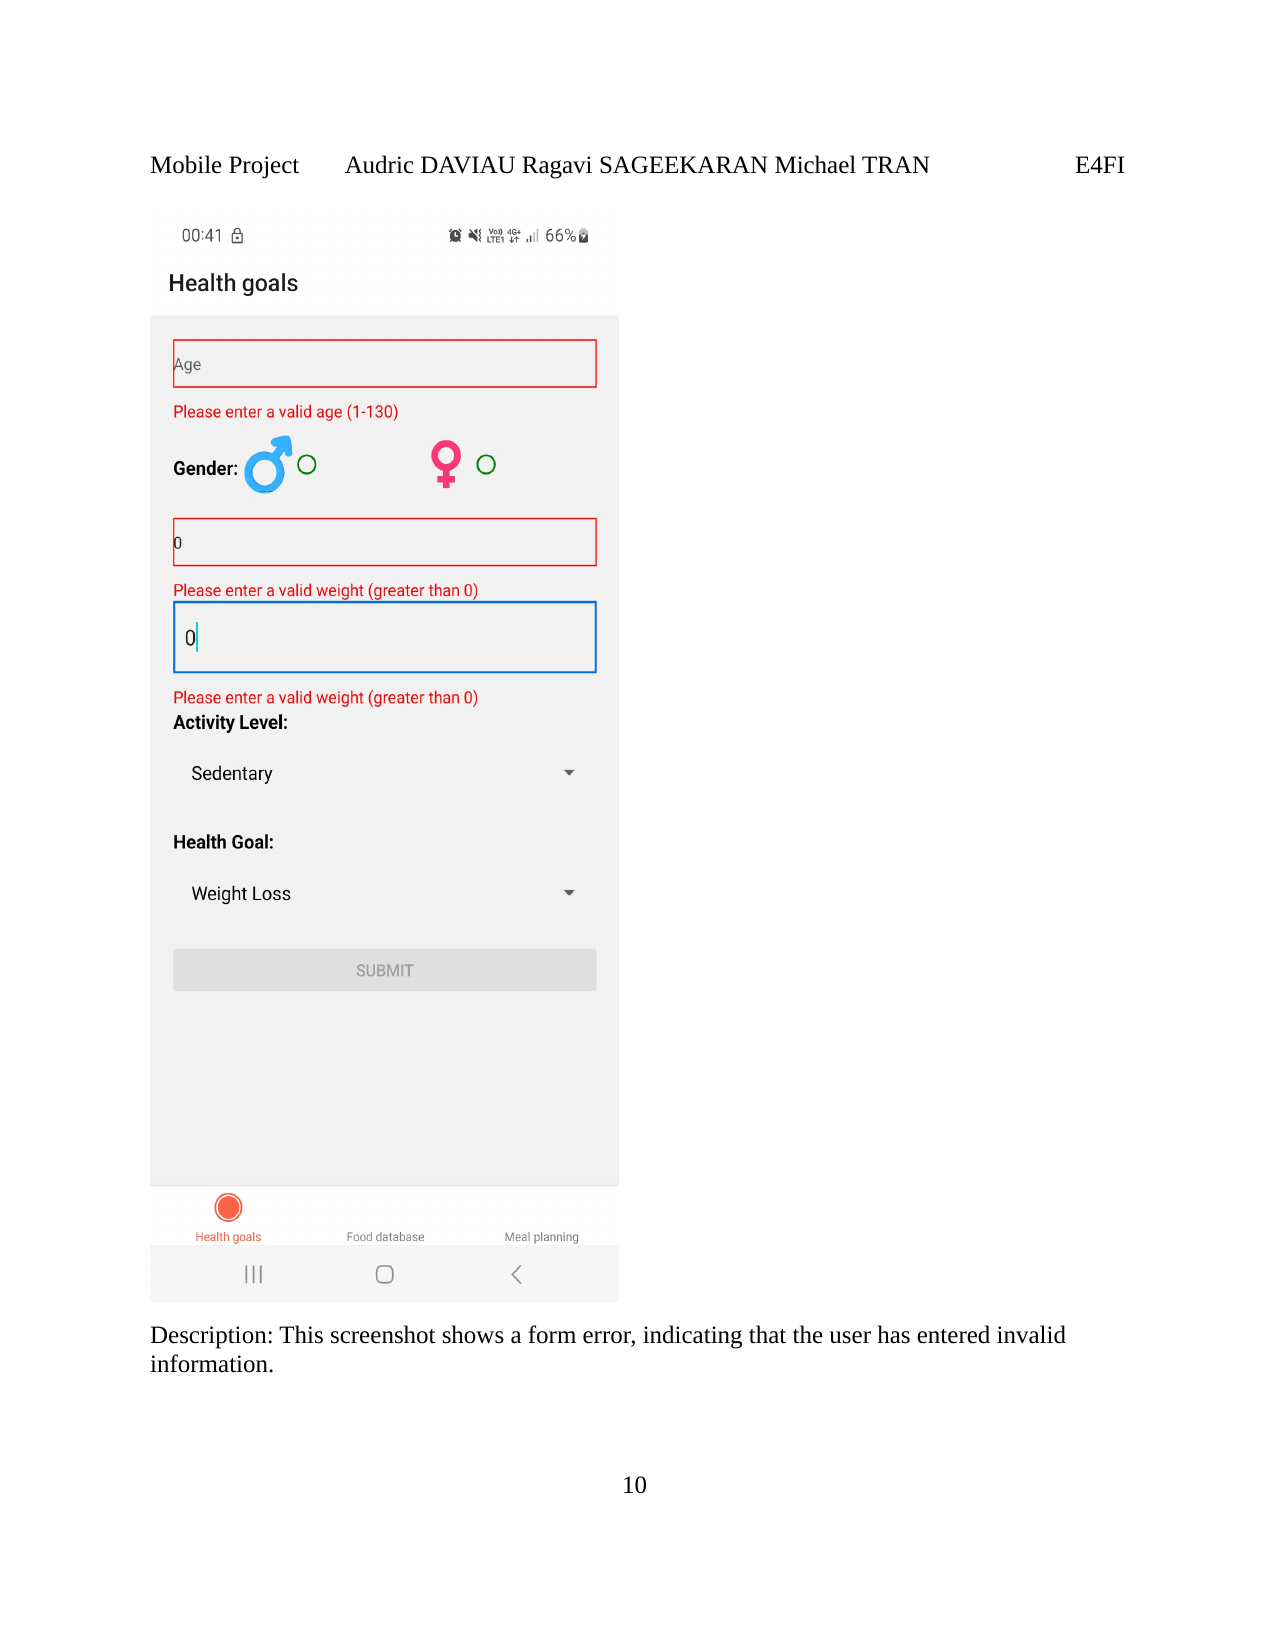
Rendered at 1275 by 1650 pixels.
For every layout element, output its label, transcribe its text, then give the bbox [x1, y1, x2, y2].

picture [150, 208, 619, 1302]
text Description: This screenshot shows a form error, indicating that the user has entered invalid information. [150, 1320, 1125, 1377]
